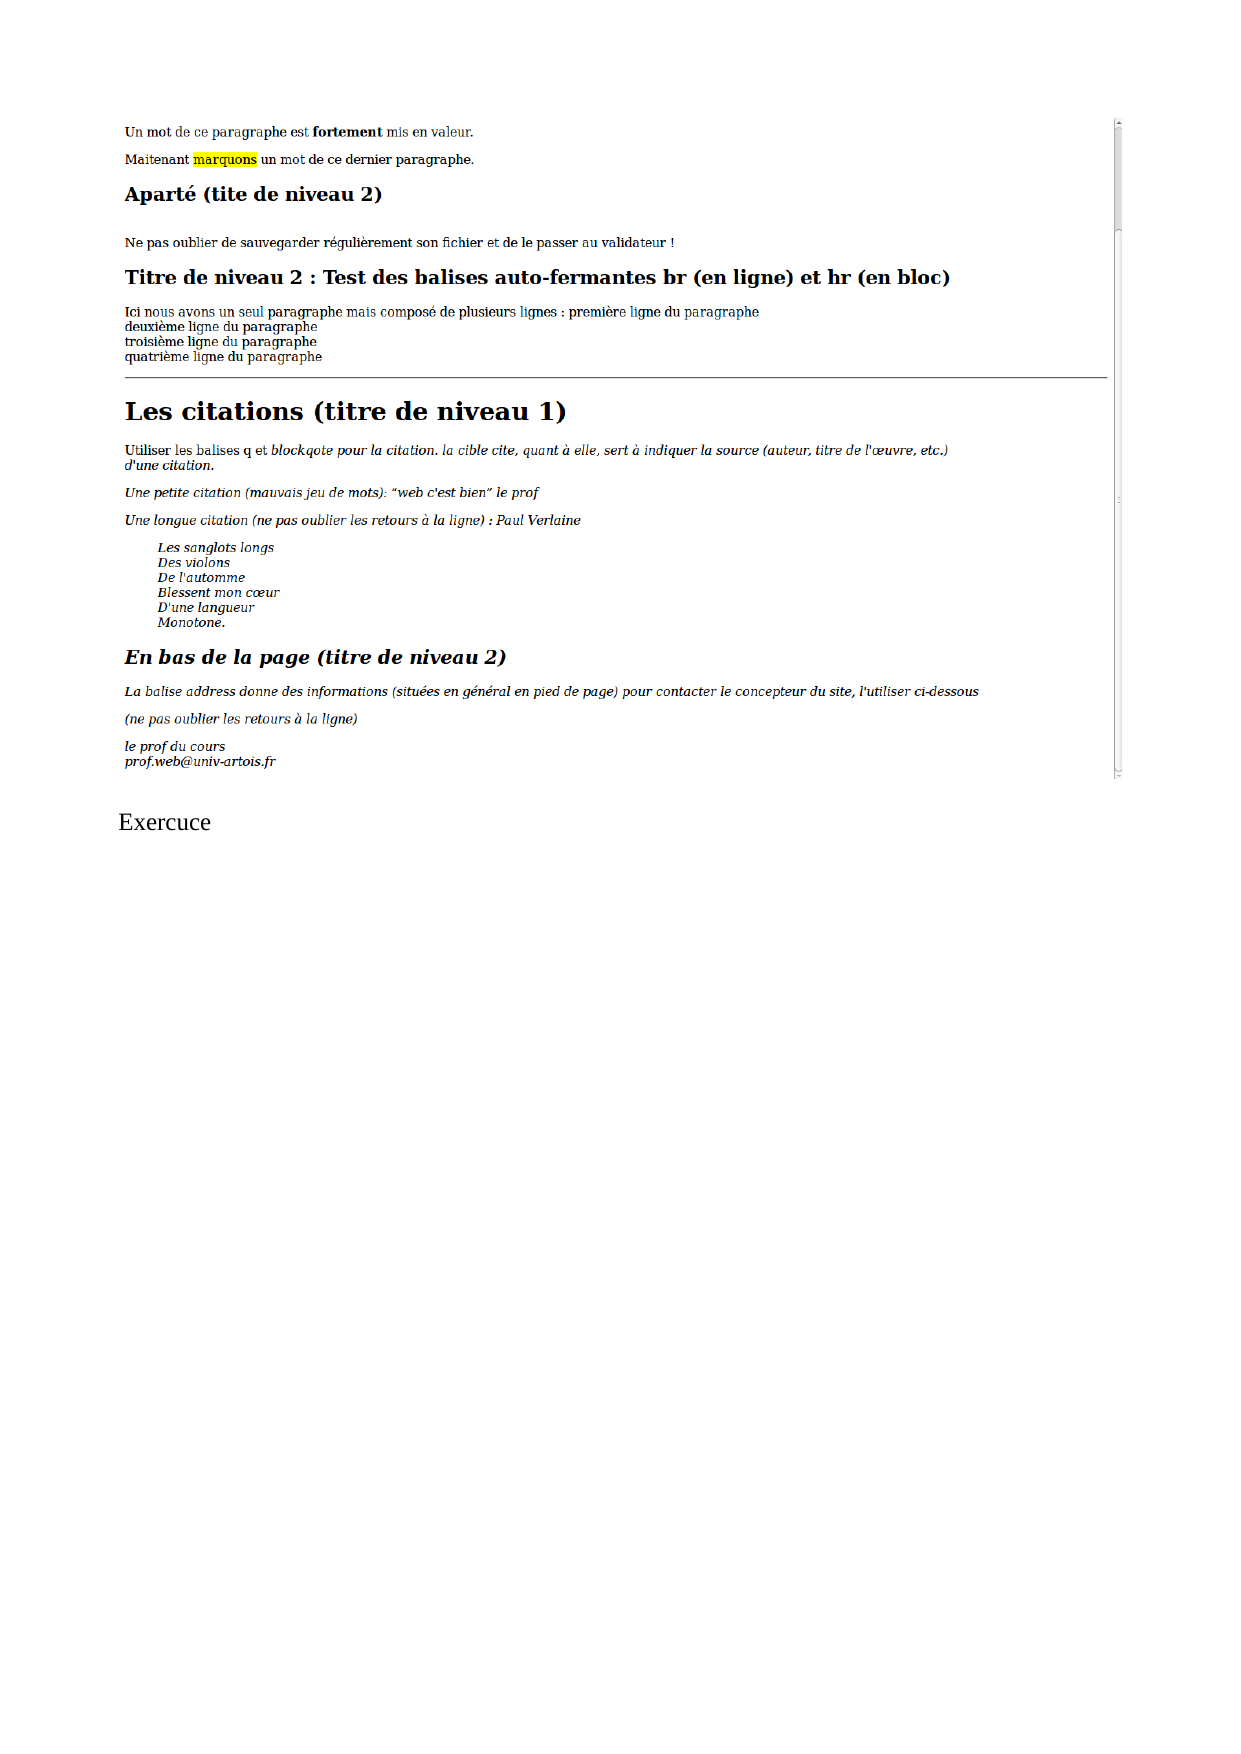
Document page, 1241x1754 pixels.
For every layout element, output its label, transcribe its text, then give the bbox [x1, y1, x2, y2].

picture [118, 118, 1123, 779]
text Exercuce [118, 807, 1122, 836]
